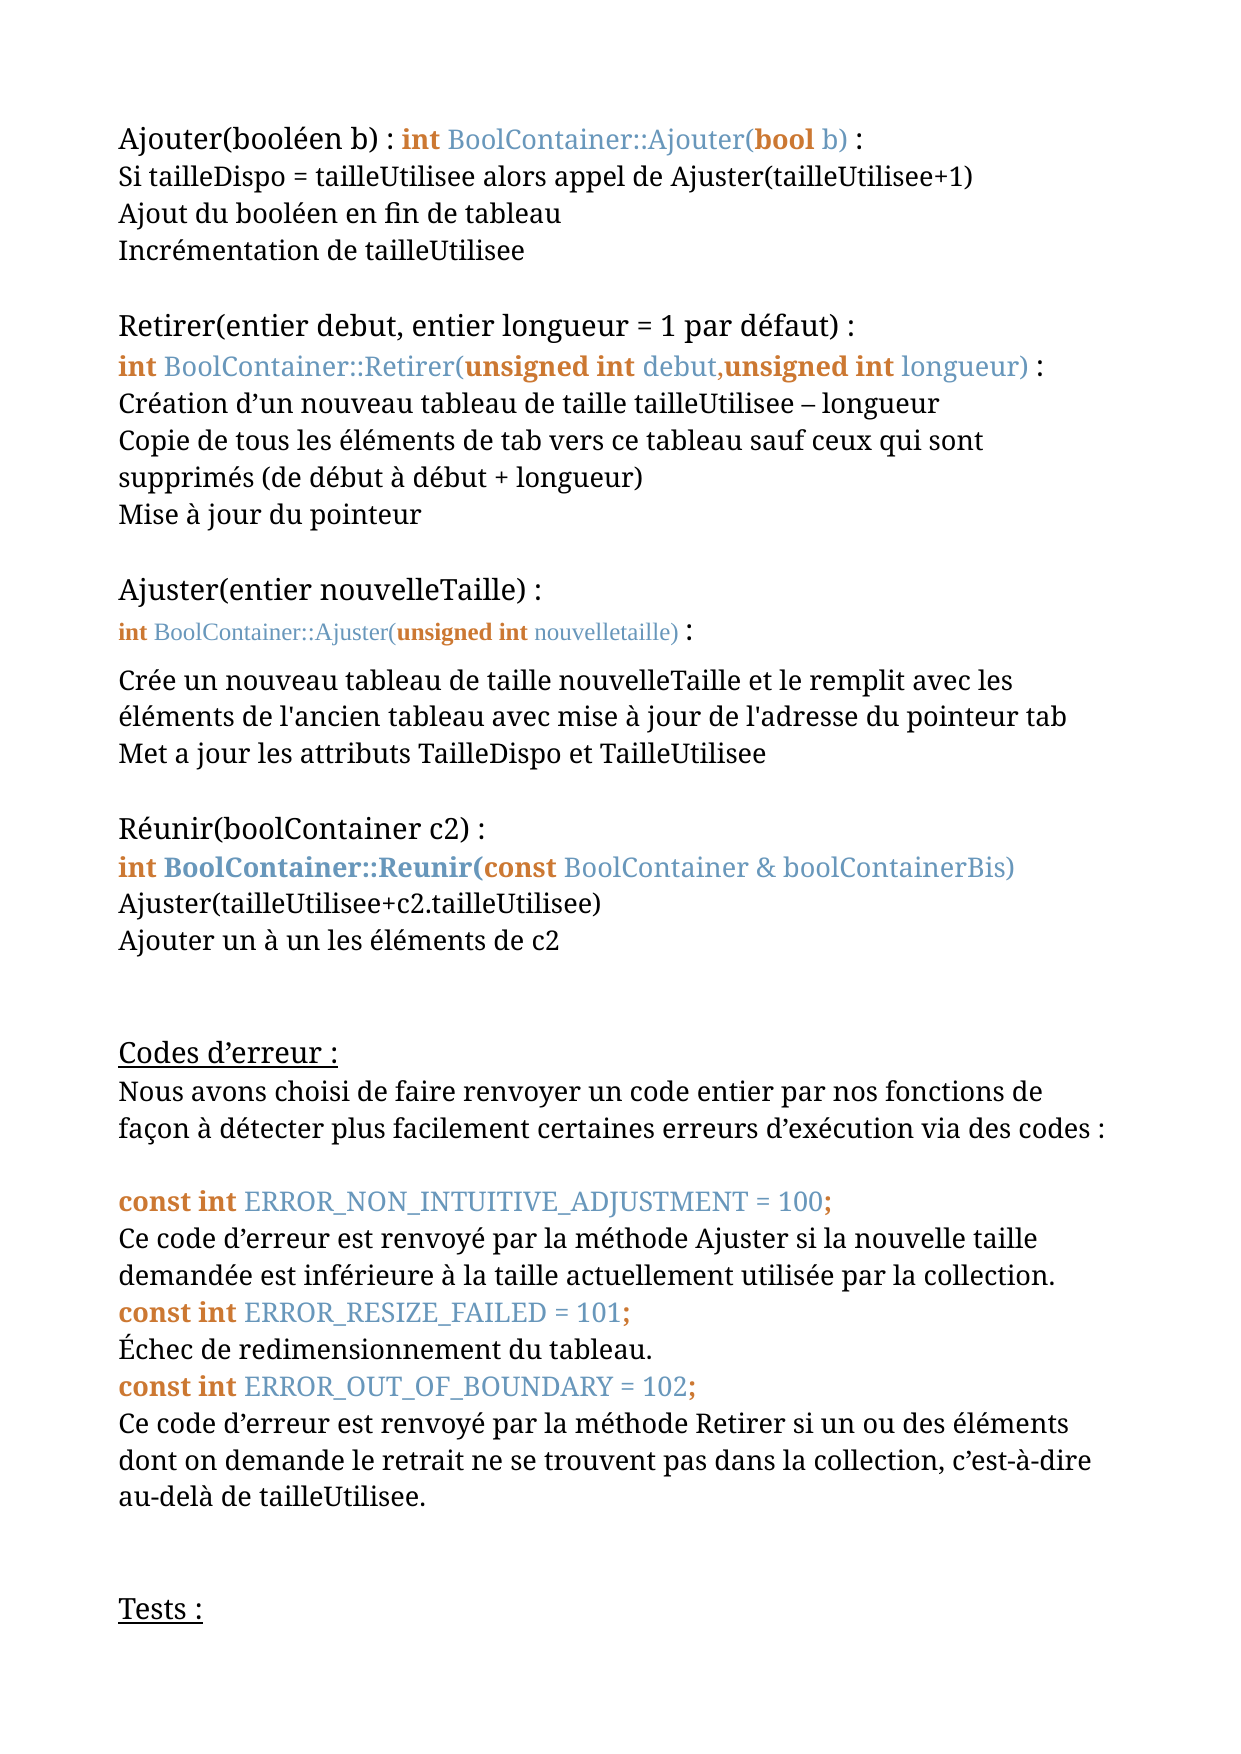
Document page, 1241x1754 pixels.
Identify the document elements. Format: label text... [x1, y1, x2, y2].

text Copie de tous les éléments de tab vers ce tableau sauf ceux qui sont supprimés (de début à début + longueur) [118, 422, 1122, 495]
text Échec de redimensionnement du tableau. [118, 1330, 1122, 1367]
text Ajouter(booléen b) : int BoolContainer::Ajouter(bool b) : [118, 118, 1122, 158]
text Ajouter un à un les éléments de c2 [118, 922, 1122, 959]
text Retirer(entier debut, entier longueur = 1 par défaut) : [118, 305, 1122, 345]
text Ajuster(tailleUtilisee+c2.tailleUtilisee) [118, 885, 1122, 922]
text Codes d’erreur : [118, 1032, 1122, 1072]
text Nous avons choisi de faire renvoyer un code entier par nos fonctions de façon à détecter plus facilement certaines erreurs d’exécution via des codes : [118, 1072, 1122, 1146]
text Réunir(boolContainer c2) : [118, 808, 1122, 848]
text const int ERROR_NON_INTUITIVE_ADJUSTMENT = 100; [118, 1183, 1122, 1220]
text Crée un nouveau tableau de taille nouvelleTaille et le remplit avec les éléments de l'ancien tableau avec mise à jour de l'adresse du pointeur tab [118, 661, 1122, 735]
text const int ERROR_RESIZE_FAILED = 101; [118, 1293, 1122, 1330]
text Ce code d’erreur est renvoyé par la méthode Retirer si un ou des éléments dont on demande le retrait ne se trouvent pas dans la collection, c’est-à-dire au-delà de tailleUtilisee. [118, 1404, 1122, 1515]
text Ajout du booléen en fin de tableau [118, 195, 1122, 232]
text const int ERROR_OUT_OF_BOUNDARY = 102; [118, 1367, 1122, 1404]
text int BoolContainer::Ajuster(unsigned int nouvelletaille) : [118, 609, 1122, 648]
text Met a jour les attributs TailleDispo et TailleUtilisee [118, 735, 1122, 772]
text Ajuster(entier nouvelleTaille) : [118, 569, 1122, 609]
text Création d’un nouveau tableau de taille tailleUtilisee – longueur [118, 385, 1122, 422]
text Incrémentation de tailleUtilisee [118, 232, 1122, 268]
text Tests : [118, 1588, 1122, 1628]
text Ce code d’erreur est renvoyé par la méthode Ajuster si la nouvelle taille demandée est inférieure à la taille actuellement utilisée par la collection. [118, 1220, 1122, 1293]
text int BoolContainer::Retirer(unsigned int debut,unsigned int longueur) : [118, 345, 1122, 385]
text Si tailleDispo = tailleUtilisee alors appel de Ajuster(tailleUtilisee+1) [118, 158, 1122, 195]
text int BoolContainer::Reunir(const BoolContainer & boolContainerBis) [118, 848, 1122, 885]
text Mise à jour du pointeur [118, 495, 1122, 532]
